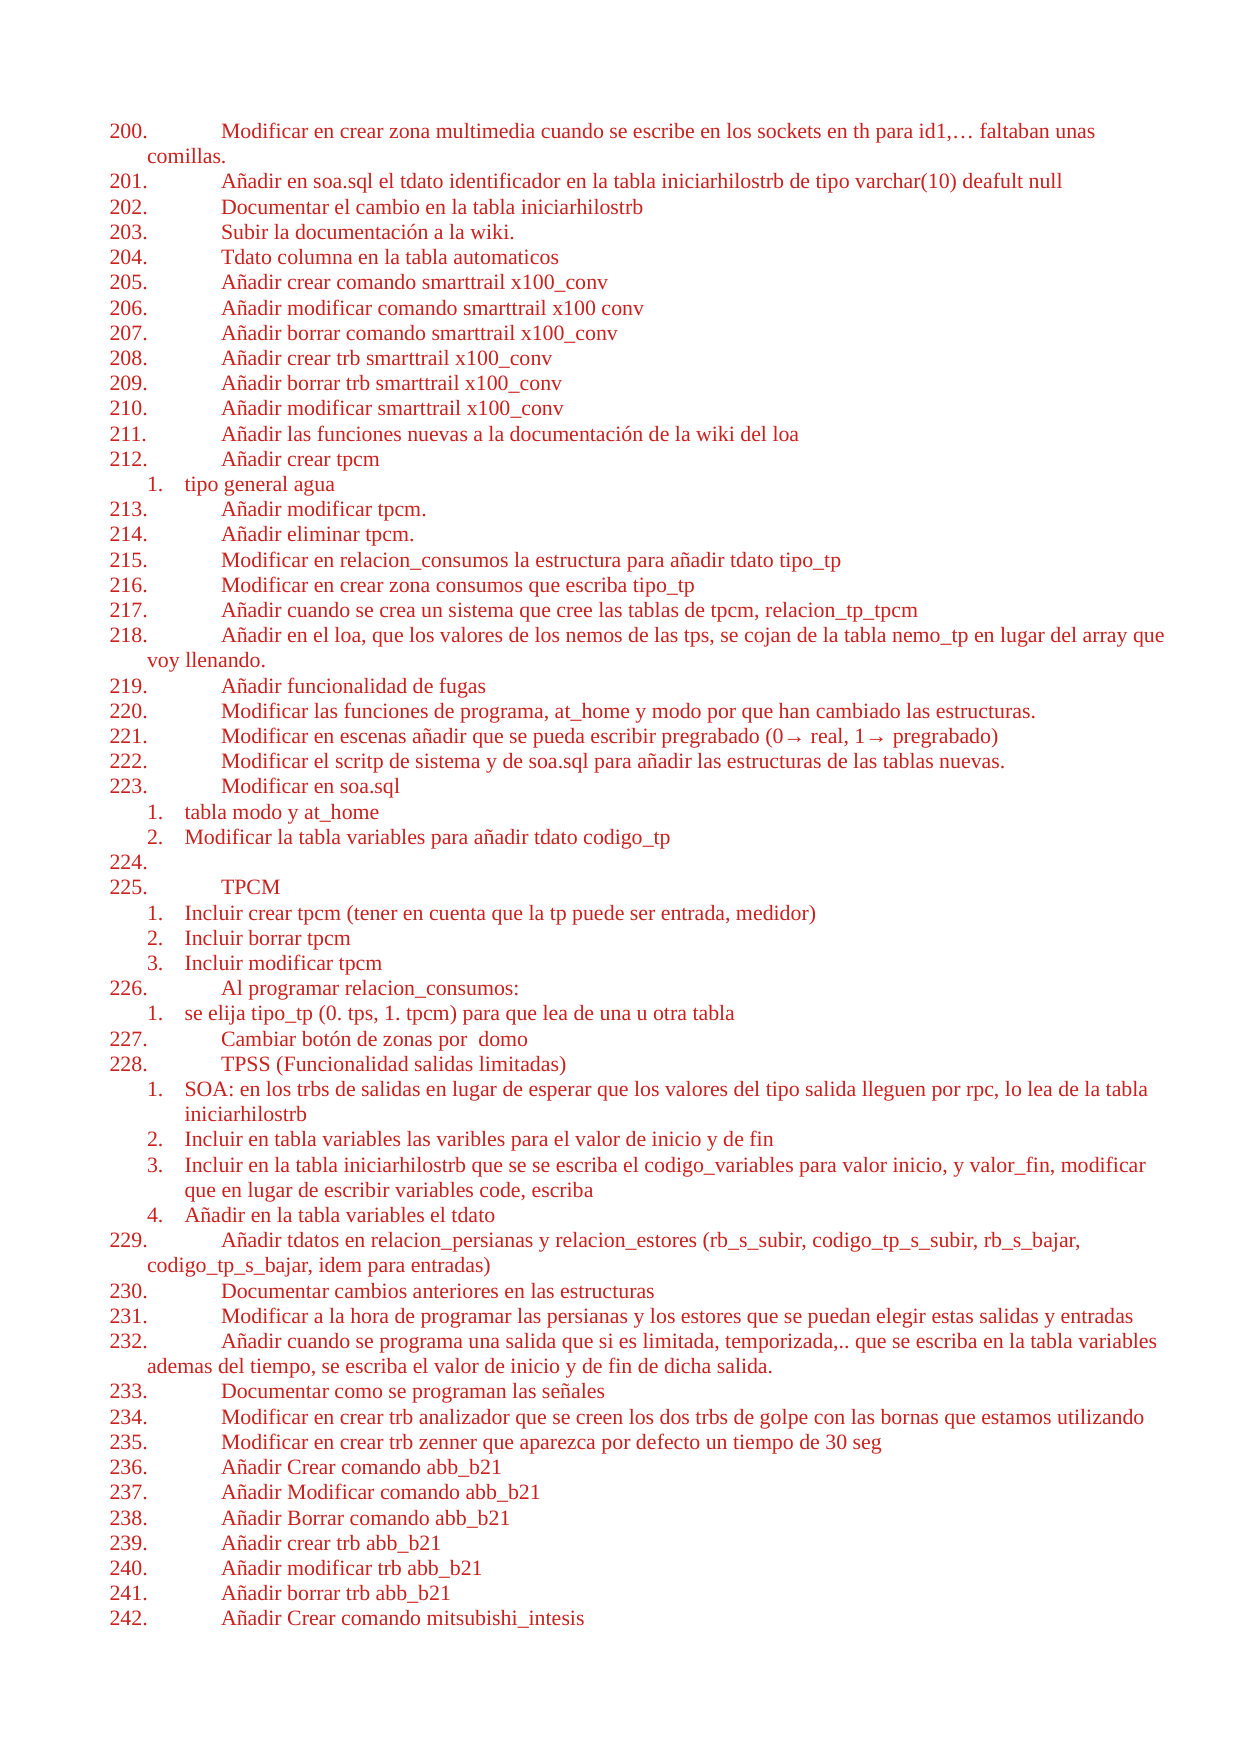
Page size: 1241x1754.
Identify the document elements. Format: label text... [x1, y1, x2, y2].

list TPCM [109, 874, 1180, 899]
list Modificar en crear trb analizador que se creen los dos trbs de golpe con las bornas que estamos utilizando [109, 1404, 1180, 1429]
list Incluir en la tabla iniciarhilostrb que se se escriba el codigo_variables para valor inicio, y valor_fin, modificar que en lugar de escribir variables code, escriba [147, 1152, 1180, 1202]
list tabla modo y at_home [147, 799, 1180, 824]
list se elija tipo_tp (0. tps, 1. tpcm) para que lea de una u otra tabla [147, 1000, 1180, 1026]
list Añadir Crear comando mitsubishi_intesis [109, 1605, 1180, 1631]
list Añadir modificar smarttrail x100_conv [109, 395, 1180, 421]
list Modificar en escenas añadir que se pueda escribir pregrabado (0→ real, 1→ pregrabado) [109, 723, 1180, 748]
list Añadir funcionalidad de fugas [109, 673, 1180, 698]
list Añadir crear trb abb_b21 [109, 1530, 1180, 1555]
list Añadir crear comando smarttrail x100_conv [109, 269, 1180, 294]
list Modificar en crear zona multimedia cuando se escribe en los sockets en th para id1,… faltaban unas comillas. [109, 118, 1180, 168]
list Añadir tdatos en relacion_persianas y relacion_estores (rb_s_subir, codigo_tp_s_subir, rb_s_bajar, codigo_tp_s_bajar, idem para entradas) [109, 1227, 1180, 1278]
list Añadir borrar comando smarttrail x100_conv [109, 320, 1180, 345]
list Añadir en soa.sql el tdato identificador en la tabla iniciarhilostrb de tipo varchar(10) deafult null [109, 168, 1180, 194]
list Añadir cuando se crea un sistema que cree las tablas de tpcm, relacion_tp_tpcm [109, 597, 1180, 622]
list Añadir Modificar comando abb_b21 [109, 1479, 1180, 1504]
list Incluir en tabla variables las varibles para el valor de inicio y de fin [147, 1126, 1180, 1152]
list tipo general agua [147, 471, 1180, 496]
list Añadir las funciones nuevas a la documentación de la wiki del loa [109, 421, 1180, 446]
list Añadir en el loa, que los valores de los nemos de las tps, se cojan de la tabla nemo_tp en lugar del array que voy llenando. [109, 622, 1180, 673]
list Modificar las funciones de programa, at_home y modo por que han cambiado las estructuras. [109, 698, 1180, 723]
list Modificar en crear zona consumos que escriba tipo_tp [109, 572, 1180, 597]
list Añadir cuando se programa una salida que si es limitada, temporizada,.. que se escriba en la tabla variables ademas del tiempo, se escriba el valor de inicio y de fin de dicha salida. [109, 1328, 1180, 1378]
list SOA: en los trbs de salidas en lugar de esperar que los valores del tipo salida lleguen por rpc, lo lea de la tabla iniciarhilostrb [147, 1076, 1180, 1126]
list Añadir Borrar comando abb_b21 [109, 1504, 1180, 1530]
list Añadir en la tabla variables el tdato [147, 1202, 1180, 1227]
list Documentar el cambio en la tabla iniciarhilostrb [109, 194, 1180, 219]
list TPSS (Funcionalidad salidas limitadas) [109, 1051, 1180, 1076]
list Documentar cambios anteriores en las estructuras [109, 1278, 1180, 1303]
list Cambiar botón de zonas por domo [109, 1026, 1180, 1051]
list Al programar relacion_consumos: [109, 975, 1180, 1000]
list Añadir modificar comando smarttrail x100 conv [109, 294, 1180, 320]
list Añadir crear trb smarttrail x100_conv [109, 345, 1180, 370]
list Modificar en soa.sql [109, 773, 1180, 799]
list Modificar la tabla variables para añadir tdato codigo_tp [147, 824, 1180, 849]
list Incluir crear tpcm (tener en cuenta que la tp puede ser entrada, medidor) [147, 899, 1180, 925]
list Subir la documentación a la wiki. [109, 219, 1180, 244]
list Añadir eliminar tpcm. [109, 521, 1180, 547]
list Modificar a la hora de programar las persianas y los estores que se puedan elegir estas salidas y entradas [109, 1303, 1180, 1328]
list Añadir Crear comando abb_b21 [109, 1454, 1180, 1479]
list Añadir modificar tpcm. [109, 496, 1180, 521]
list Documentar como se programan las señales [109, 1378, 1180, 1404]
list Incluir modificar tpcm [147, 950, 1180, 975]
list Añadir crear tpcm [109, 446, 1180, 471]
list Añadir borrar trb smarttrail x100_conv [109, 370, 1180, 395]
list Incluir borrar tpcm [147, 925, 1180, 950]
list Tdato columna en la tabla automaticos [109, 244, 1180, 269]
list Modificar el scritp de sistema y de soa.sql para añadir las estructuras de las tablas nuevas. [109, 748, 1180, 773]
list Añadir modificar trb abb_b21 [109, 1555, 1180, 1580]
list Añadir borrar trb abb_b21 [109, 1580, 1180, 1605]
list Modificar en crear trb zenner que aparezca por defecto un tiempo de 30 seg [109, 1429, 1180, 1454]
list Modificar en relacion_consumos la estructura para añadir tdato tipo_tp [109, 547, 1180, 572]
